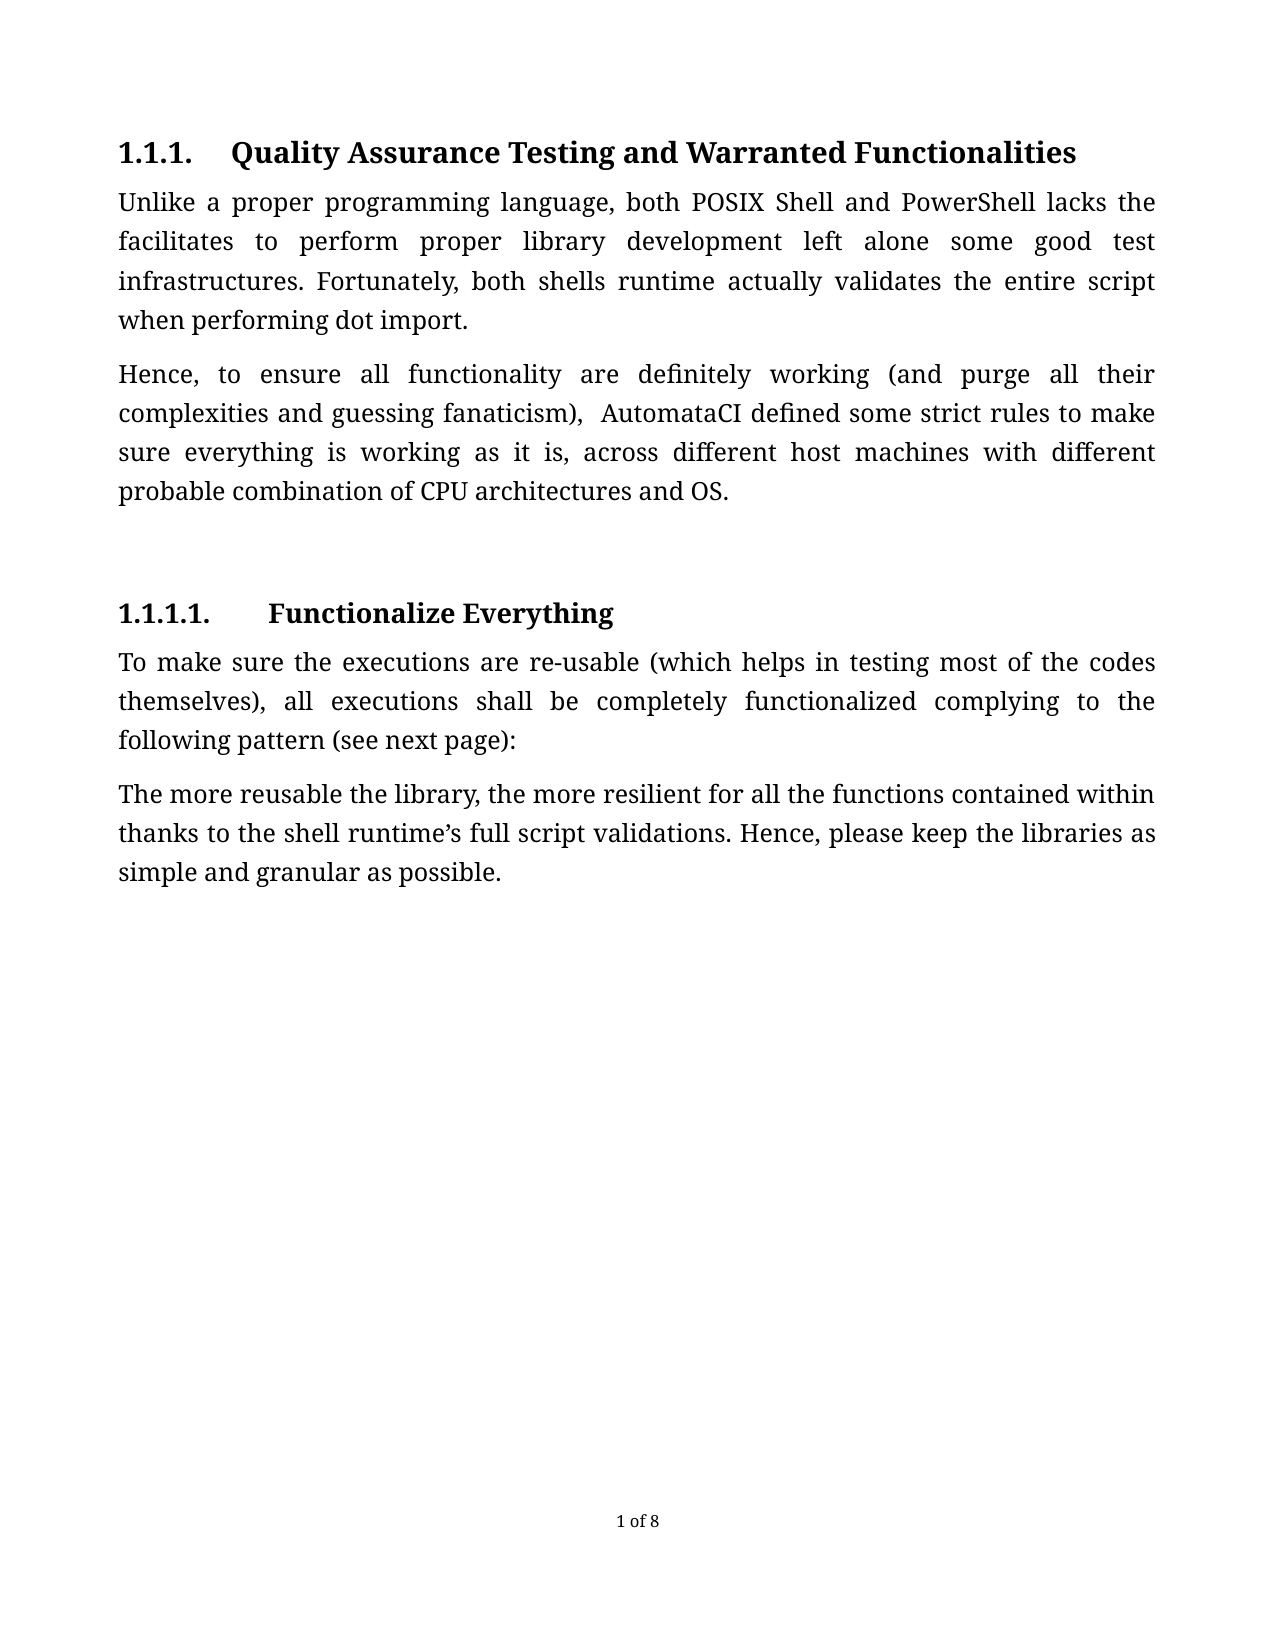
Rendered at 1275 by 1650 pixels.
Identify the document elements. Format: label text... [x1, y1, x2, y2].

subtitle Functionalize Everything [118, 595, 1157, 632]
text The more reusable the library, the more resilient for all the functions contained within thanks to the shell runtime’s full script validations. Hence, please keep the libraries as simple and granular as possible. [118, 777, 1157, 889]
text Hence, to ensure all functionality are definitely working (and purge all their complexities and guessing fanaticism), AutomataCI defined some strict rules to make sure everything is working as it is, across different host machines with different probable combination of CPU architectures and OS. [118, 357, 1157, 508]
text Unlike a proper programming language, both POSIX Shell and PowerShell lacks the facilitates to perform proper library development left alone some good test infrastructures. Fortunately, both shells runtime actually validates the entire script when performing dot import. [118, 185, 1157, 336]
subtitle Quality Assurance Testing and Warranted Functionalities [118, 133, 1157, 172]
text To make sure the executions are re-usable (which helps in testing most of the codes themselves), all executions shall be completely functionalized complying to the following pattern (see next page): [118, 644, 1157, 757]
